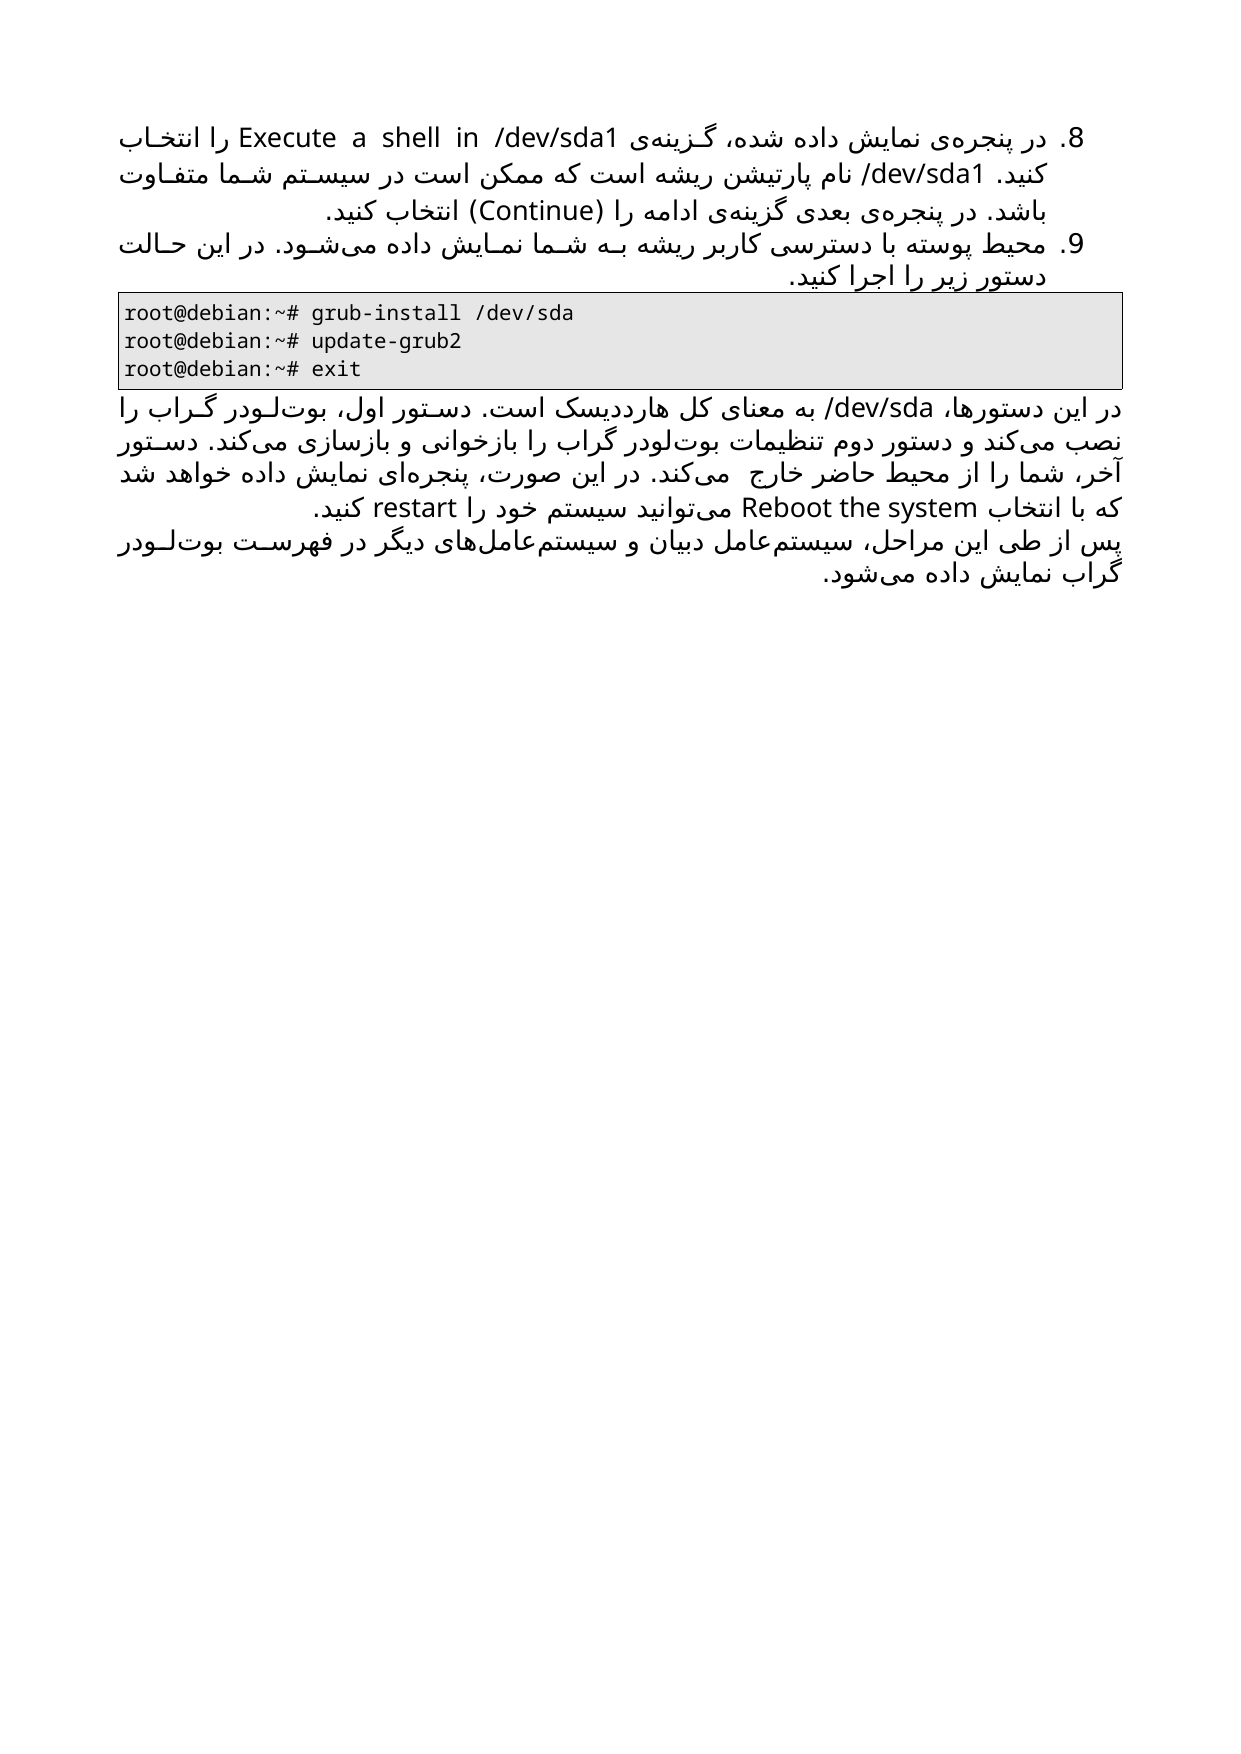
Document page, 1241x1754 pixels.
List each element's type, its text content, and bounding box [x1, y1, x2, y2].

table_header root@debian:~# grub-install /dev/sda root@debian:~# update-grub2 root@debian:~# exit [119, 293, 1122, 389]
list محیط پوسته با دسترسی کاربر ریشه به شما نمایش داده می‌شود. در این حالت دستور زیر را اجرا کنید. [118, 229, 1084, 292]
list در پنجره‌ی نمایش داده شده، گزینه‌ی Execute a shell in /dev/sda1 را انتخاب کنید. dev/sda1/ نام پارتیشن ریشه است که ممکن است در سیستم شما متفاوت باشد. در پنجره‌ی بعدی گزینه‌ی ادامه را (Continue) انتخاب کنید. [118, 118, 1084, 229]
text پس از طی این مراحل، سیستم‌عامل دبیان و سیستم‌عامل‌های دیگر در فهرست بوت‌لودر گراب نمایش داده می‌شود. [118, 526, 1122, 589]
text در این دستورها، dev/sda/ به معنای کل هارددیسک است. دستور اول، بوت‌لودر گراب را نصب می‌کند و دستور دوم تنظیمات بوت‌لودر گراب را بازخوانی و بازسازی می‌کند. دستور آخر، شما را از محیط حاضر خارج می‌کند. در این صورت، پنجره‌ای نمایش داده خواهد شد که با انتخاب Reboot the system می‌توانید سیستم خود را restart کنید. [118, 390, 1122, 526]
